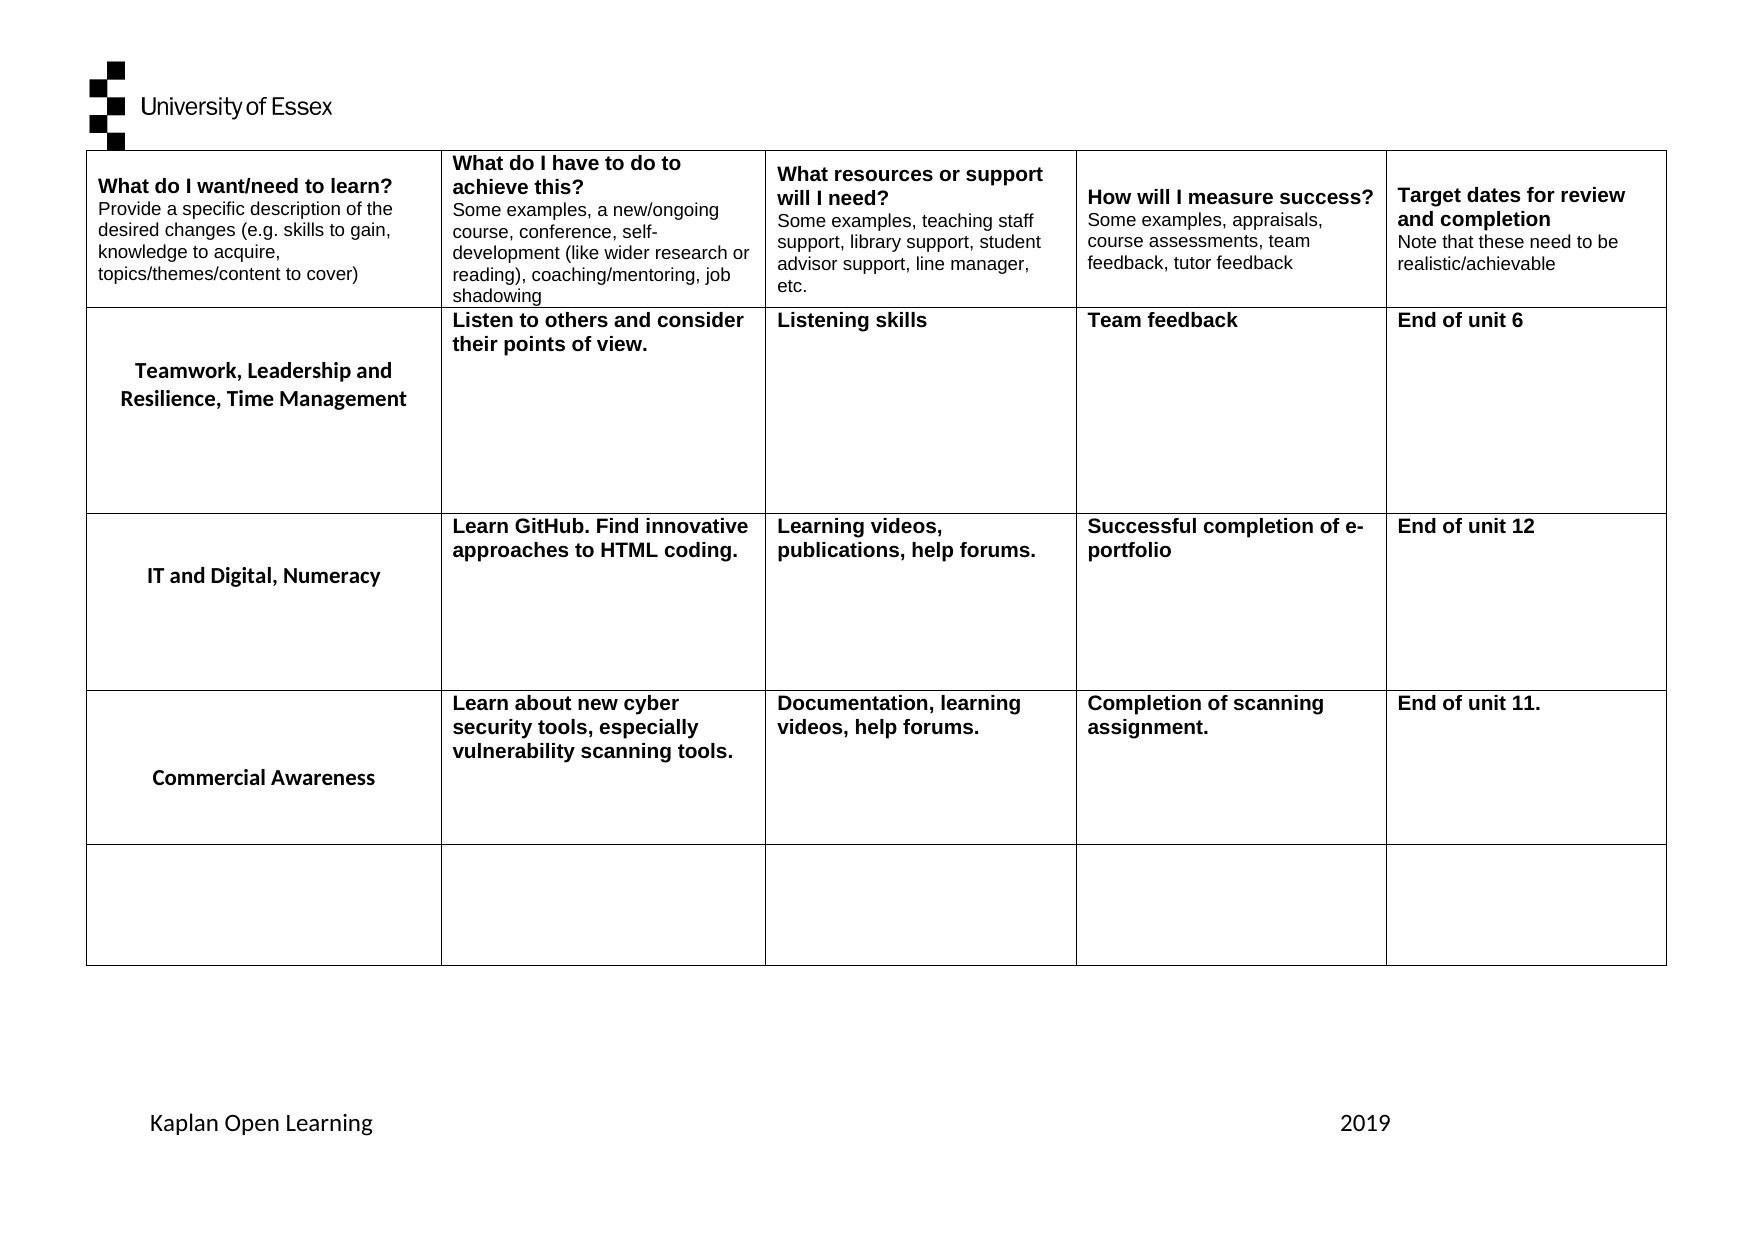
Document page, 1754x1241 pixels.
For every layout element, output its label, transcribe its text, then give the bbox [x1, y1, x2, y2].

table_header What do I want/need to learn? Provide a specific description of the desired changes (e.g. skills to gain, knowledge to acquire, topics/themes/content to cover) [87, 151, 441, 307]
table_header Target dates for review and completion Note that these need to be realistic/achievable [1387, 151, 1666, 307]
table_cell Learn GitHub. Find innovative approaches to HTML coding. [442, 514, 765, 690]
table_cell Teamwork, Leadership and Resilience, Time Management [87, 308, 441, 512]
table_cell [442, 845, 765, 964]
table_cell Learning videos, publications, help forums. [766, 514, 1076, 690]
table_cell [87, 845, 441, 964]
table_cell Commercial Awareness [87, 691, 441, 844]
table_header What do I have to do to achieve this? Some examples, a new/ongoing course, conference, self-development (like wider research or reading), coaching/mentoring, job shadowing [442, 151, 765, 307]
table_cell Completion of scanning assignment. [1077, 691, 1386, 844]
table_cell End of unit 6 [1387, 308, 1666, 512]
table_header How will I measure success? Some examples, appraisals, course assessments, team feedback, tutor feedback [1077, 151, 1386, 307]
table_header What resources or support will I need? Some examples, teaching staff support, library support, student advisor support, line manager, etc. [766, 151, 1076, 307]
table_cell [1077, 845, 1386, 964]
table_cell Successful completion of e-portfolio [1077, 514, 1386, 690]
table_cell Learn about new cyber security tools, especially vulnerability scanning tools. [442, 691, 765, 844]
table_cell End of unit 12 [1387, 514, 1666, 690]
table_cell Listening skills [766, 308, 1076, 512]
table_cell Documentation, learning videos, help forums. [766, 691, 1076, 844]
table_cell [1387, 845, 1666, 964]
table_cell Listen to others and consider their points of view. [442, 308, 765, 512]
table_cell End of unit 11. [1387, 691, 1666, 844]
table_cell IT and Digital, Numeracy [87, 514, 441, 690]
table_cell Team feedback [1077, 308, 1386, 512]
table_cell [766, 845, 1076, 964]
